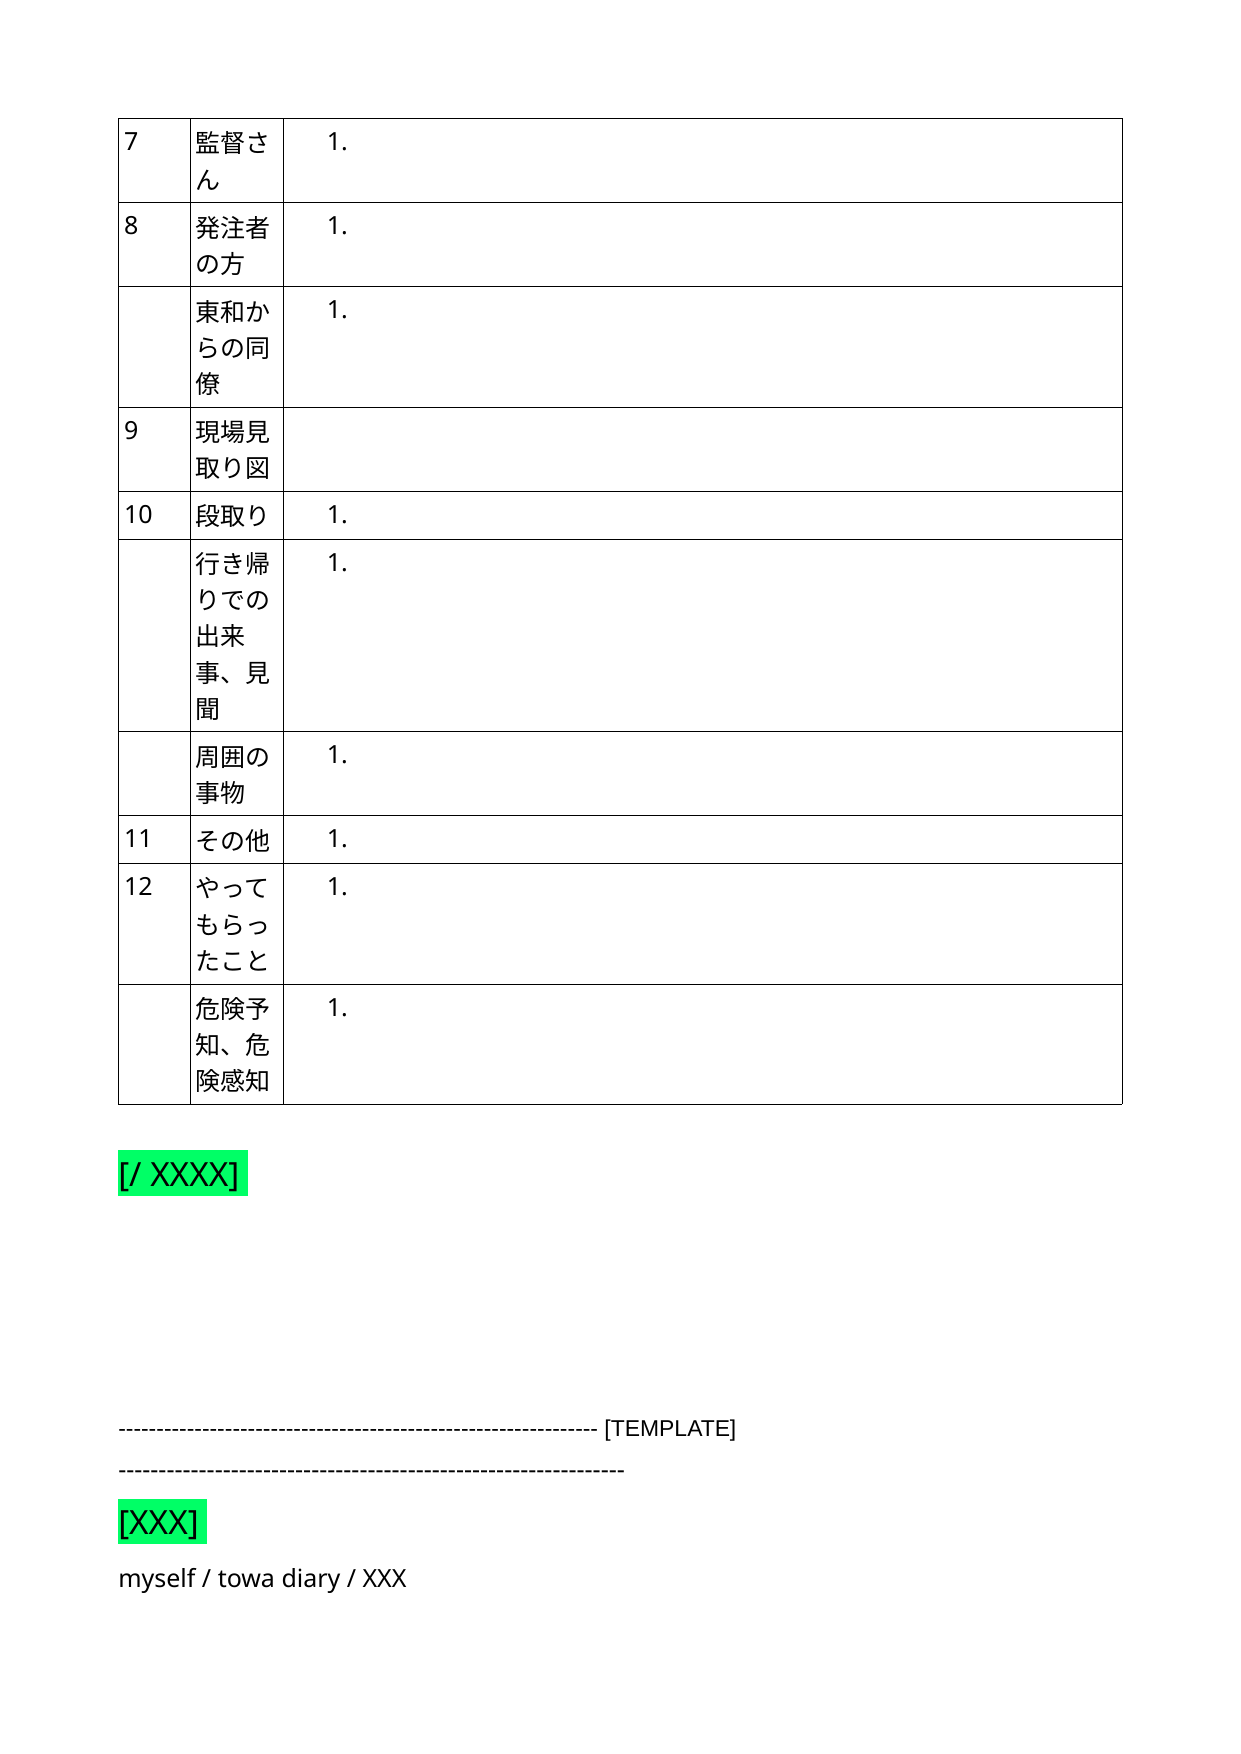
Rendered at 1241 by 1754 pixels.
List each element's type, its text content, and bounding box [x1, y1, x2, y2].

table_cell 10 [119, 492, 190, 538]
table_cell [284, 492, 1122, 538]
table_cell [119, 985, 190, 1104]
table_cell [119, 732, 190, 815]
table_cell 周囲の事物 [191, 732, 283, 815]
table_cell その他 [191, 816, 283, 863]
table_cell 東和からの同僚 [191, 287, 283, 407]
text --------------------------------------------------------------- [118, 1451, 1122, 1486]
table_cell [119, 287, 190, 407]
table_cell [284, 985, 1122, 1104]
table_cell [284, 816, 1122, 863]
table_cell 8 [119, 203, 190, 286]
table_cell [284, 287, 1122, 407]
table_cell 行き帰りでの出来事、見聞 [191, 540, 283, 731]
table_cell [119, 540, 190, 731]
text myself / towa diary / XXX [118, 1561, 1122, 1595]
text [XXX] [118, 1498, 1122, 1544]
table_cell 段取り [191, 492, 283, 538]
table_cell 11 [119, 816, 190, 863]
table_cell やってもらったこと [191, 864, 283, 983]
table_cell [284, 732, 1122, 815]
text --------------------------------------------------------------- [TEMPLATE] [118, 1415, 1122, 1441]
table_cell 7 [119, 119, 190, 202]
table_cell 危険予知、危険感知 [191, 985, 283, 1104]
table_cell [284, 203, 1122, 286]
table_cell 12 [119, 864, 190, 983]
table_cell 現場見取り図 [191, 408, 283, 491]
text [/ XXXX] [118, 1150, 1122, 1196]
table_cell 発注者の方 [191, 203, 283, 286]
table_cell [284, 119, 1122, 202]
table_cell 9 [119, 408, 190, 491]
table_cell [284, 408, 1122, 491]
table_cell 監督さん [191, 119, 283, 202]
table_cell [284, 864, 1122, 983]
table_cell [284, 540, 1122, 731]
